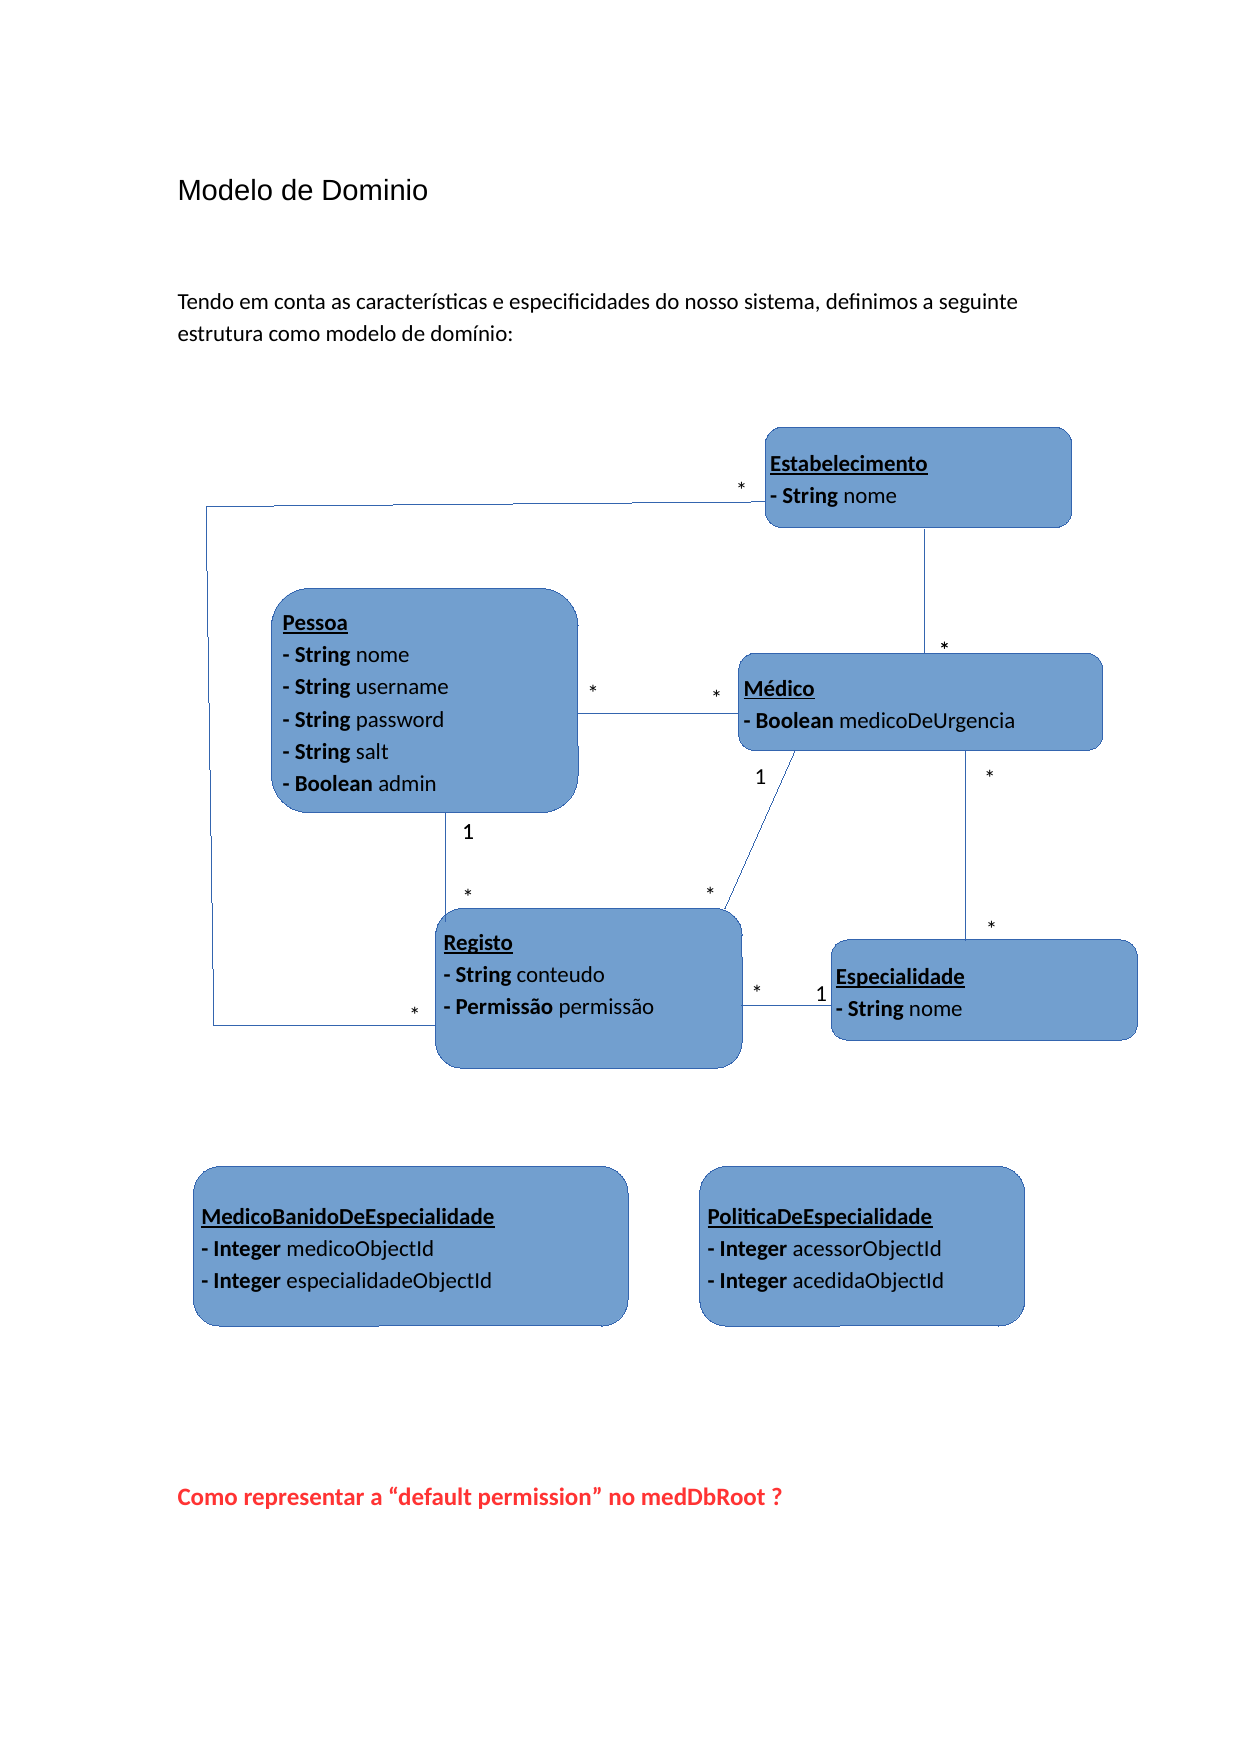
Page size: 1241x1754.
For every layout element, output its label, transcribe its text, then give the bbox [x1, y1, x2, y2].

text Como representar a “default permission” no medDbRoot ? [177, 1481, 1063, 1512]
text Tendo em conta as características e especificidades do nosso sistema, definimos a seguinte estrutura como modelo de domínio: [177, 287, 1063, 347]
subtitle Modelo de Dominio [177, 173, 1063, 206]
